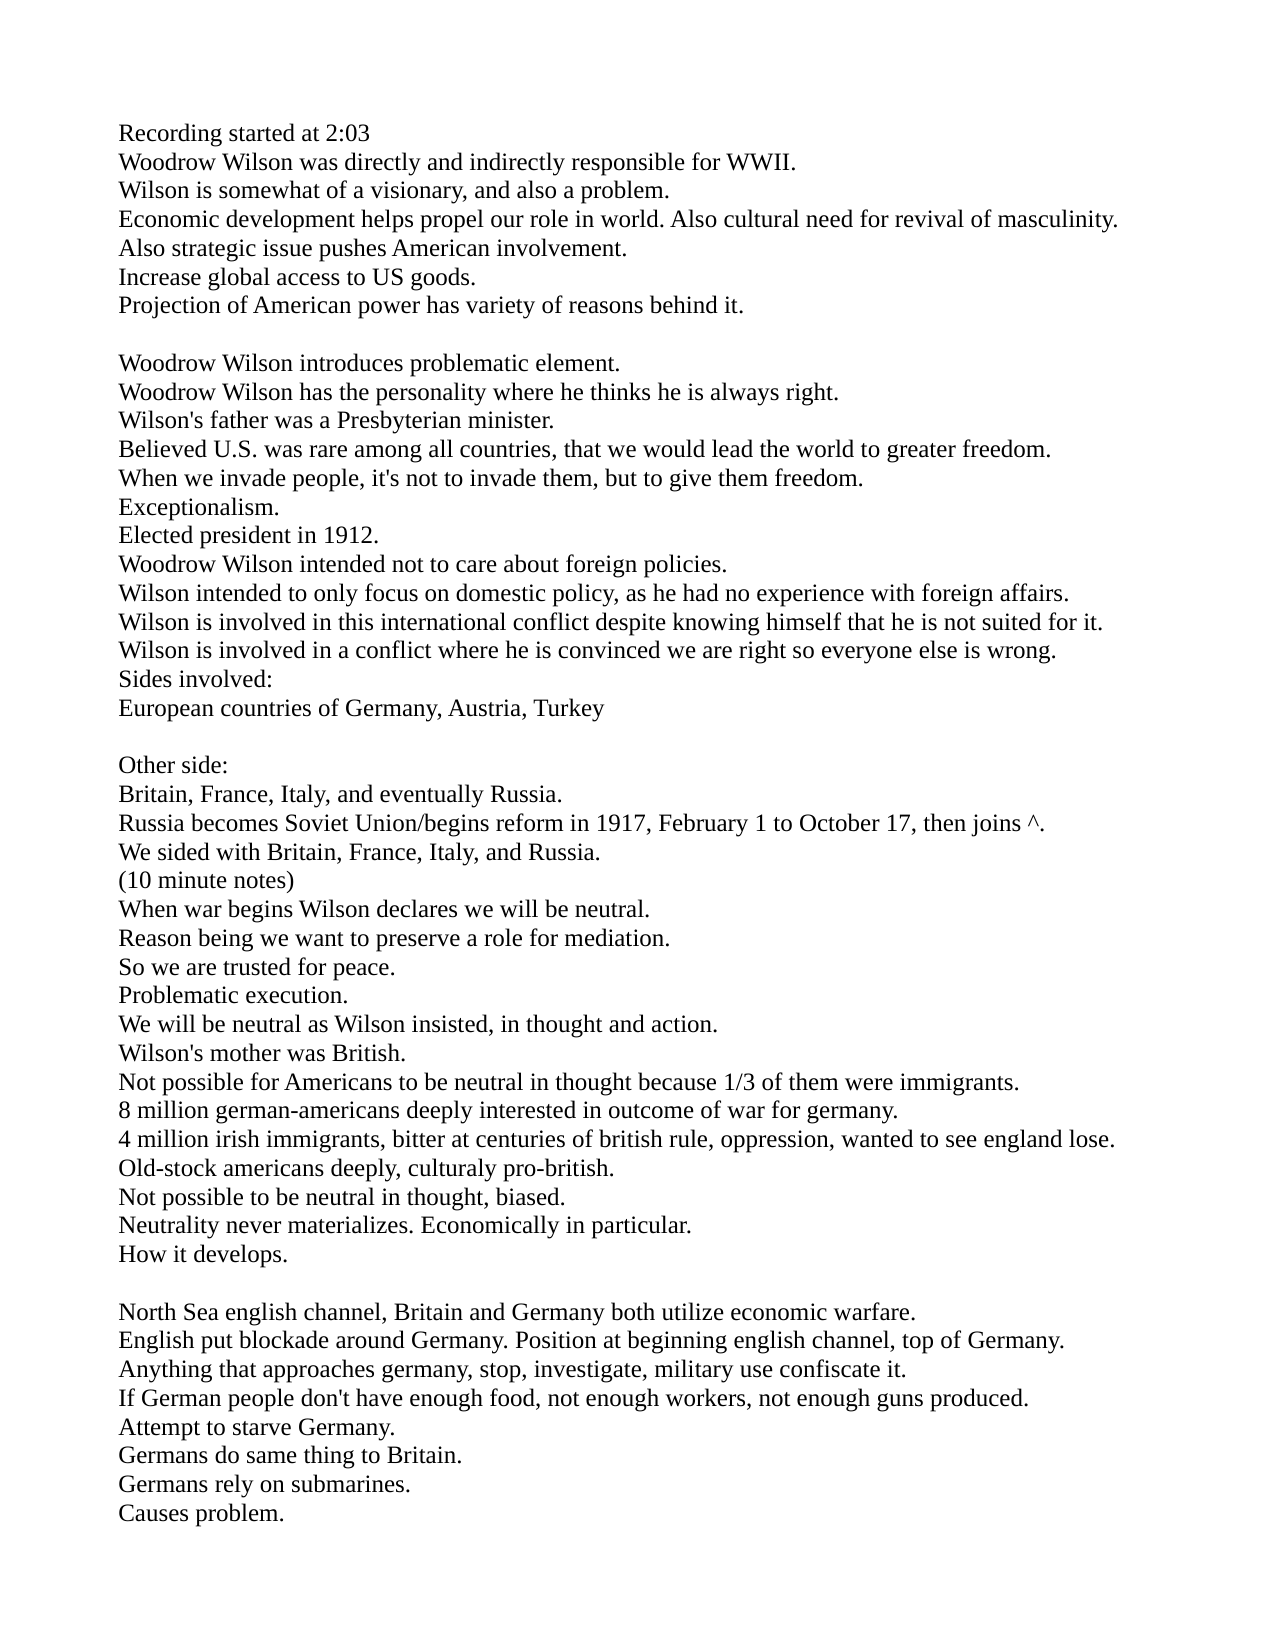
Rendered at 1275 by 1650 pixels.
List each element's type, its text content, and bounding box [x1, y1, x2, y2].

text Neutrality never materializes. Economically in particular. [118, 1211, 1157, 1239]
text Reason being we want to preserve a role for mediation. [118, 923, 1157, 952]
text If German people don't have enough food, not enough workers, not enough guns produced. [118, 1383, 1157, 1412]
text Causes problem. [118, 1498, 1157, 1527]
text Wilson is involved in a conflict where he is convinced we are right so everyone else is wrong. [118, 636, 1157, 664]
text North Sea english channel, Britain and Germany both utilize economic warfare. [118, 1297, 1157, 1326]
text Woodrow Wilson introduces problematic element. [118, 348, 1157, 377]
text Wilson's father was a Presbyterian minister. [118, 406, 1157, 434]
text 8 million german-americans deeply interested in outcome of war for germany. [118, 1096, 1157, 1124]
text Attempt to starve Germany. [118, 1412, 1157, 1441]
text Not possible to be neutral in thought, biased. [118, 1182, 1157, 1211]
text Wilson is somewhat of a visionary, and also a problem. [118, 176, 1157, 204]
text Wilson is involved in this international conflict despite knowing himself that he is not suited for it. [118, 607, 1157, 636]
text Not possible for Americans to be neutral in thought because 1/3 of them were immigrants. [118, 1067, 1157, 1096]
text Britain, France, Italy, and eventually Russia. [118, 779, 1157, 808]
text 4 million irish immigrants, bitter at centuries of british rule, oppression, wanted to see england lose. [118, 1124, 1157, 1153]
text Woodrow Wilson intended not to care about foreign policies. [118, 549, 1157, 578]
text Problematic execution. [118, 981, 1157, 1009]
text When we invade people, it's not to invade them, but to give them freedom. [118, 463, 1157, 492]
text Russia becomes Soviet Union/begins reform in 1917, February 1 to October 17, then joins ^. [118, 808, 1157, 837]
text Economic development helps propel our role in world. Also cultural need for revival of masculinity. [118, 204, 1157, 233]
text How it develops. [118, 1239, 1157, 1268]
text Wilson intended to only focus on domestic policy, as he had no experience with foreign affairs. [118, 578, 1157, 607]
text Projection of American power has variety of reasons behind it. [118, 291, 1157, 319]
text Believed U.S. was rare among all countries, that we would lead the world to greater freedom. [118, 434, 1157, 463]
text Wilson's mother was British. [118, 1038, 1157, 1067]
text Exceptionalism. [118, 492, 1157, 521]
text So we are trusted for peace. [118, 952, 1157, 981]
text Old-stock americans deeply, culturaly pro-british. [118, 1153, 1157, 1182]
text Woodrow Wilson has the personality where he thinks he is always right. [118, 377, 1157, 406]
text European countries of Germany, Austria, Turkey [118, 693, 1157, 722]
text Woodrow Wilson was directly and indirectly responsible for WWII. [118, 147, 1157, 176]
text Increase global access to US goods. [118, 262, 1157, 291]
text (10 minute notes) [118, 866, 1157, 894]
text English put blockade around Germany. Position at beginning english channel, top of Germany. [118, 1326, 1157, 1354]
text Also strategic issue pushes American involvement. [118, 233, 1157, 262]
text Sides involved: [118, 664, 1157, 693]
text We sided with Britain, France, Italy, and Russia. [118, 837, 1157, 866]
text When war begins Wilson declares we will be neutral. [118, 894, 1157, 923]
text We will be neutral as Wilson insisted, in thought and action. [118, 1009, 1157, 1038]
text Recording started at 2:03 [118, 118, 1157, 147]
text Germans rely on submarines. [118, 1469, 1157, 1498]
text Other side: [118, 751, 1157, 779]
text Elected president in 1912. [118, 521, 1157, 549]
text Germans do same thing to Britain. [118, 1441, 1157, 1469]
text Anything that approaches germany, stop, investigate, military use confiscate it. [118, 1354, 1157, 1383]
